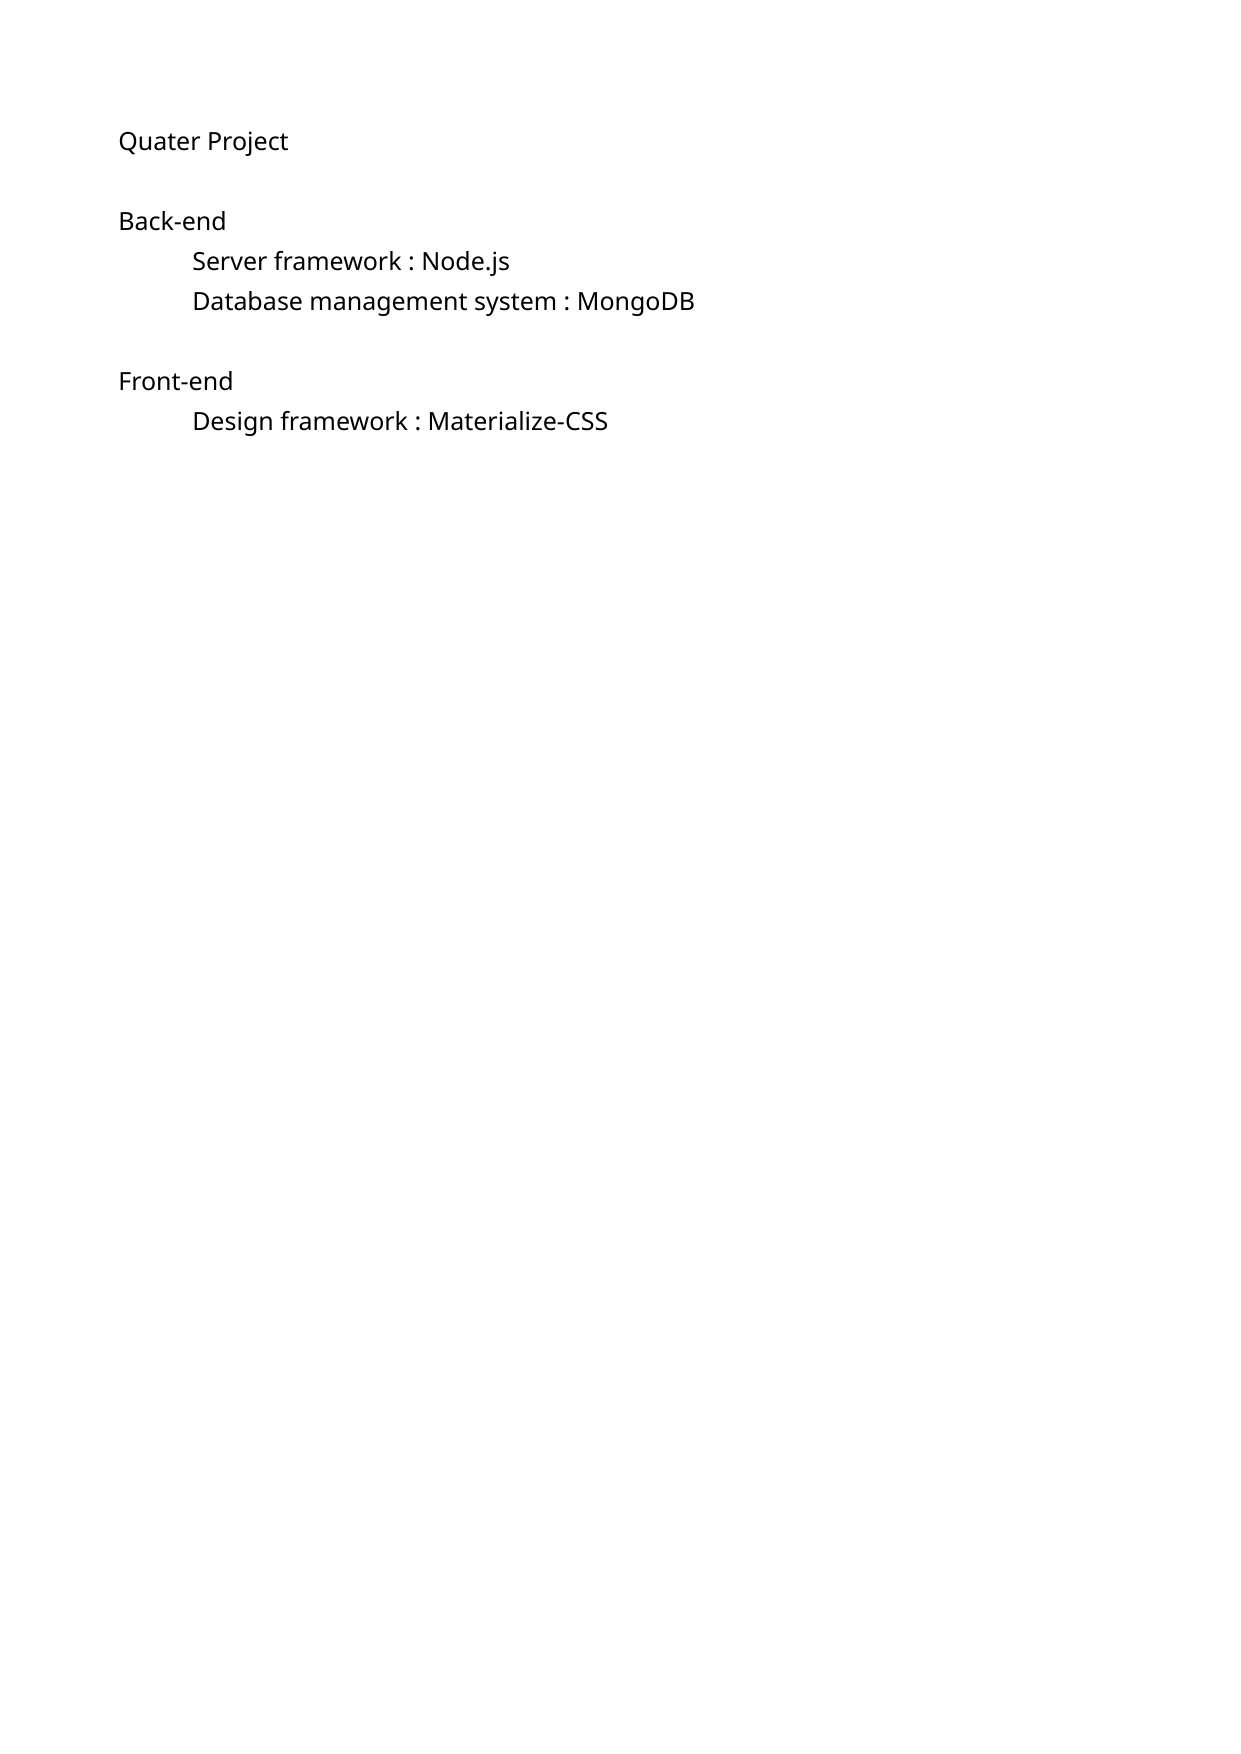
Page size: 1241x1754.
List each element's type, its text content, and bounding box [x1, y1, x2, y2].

text Design framework : Materialize-CSS [118, 404, 1122, 438]
text Quater Project [118, 124, 1122, 158]
text Database management system : MongoDB [118, 284, 1122, 318]
text Back-end [118, 204, 1122, 238]
text Server framework : Node.js [118, 244, 1122, 278]
text Front-end [118, 364, 1122, 398]
